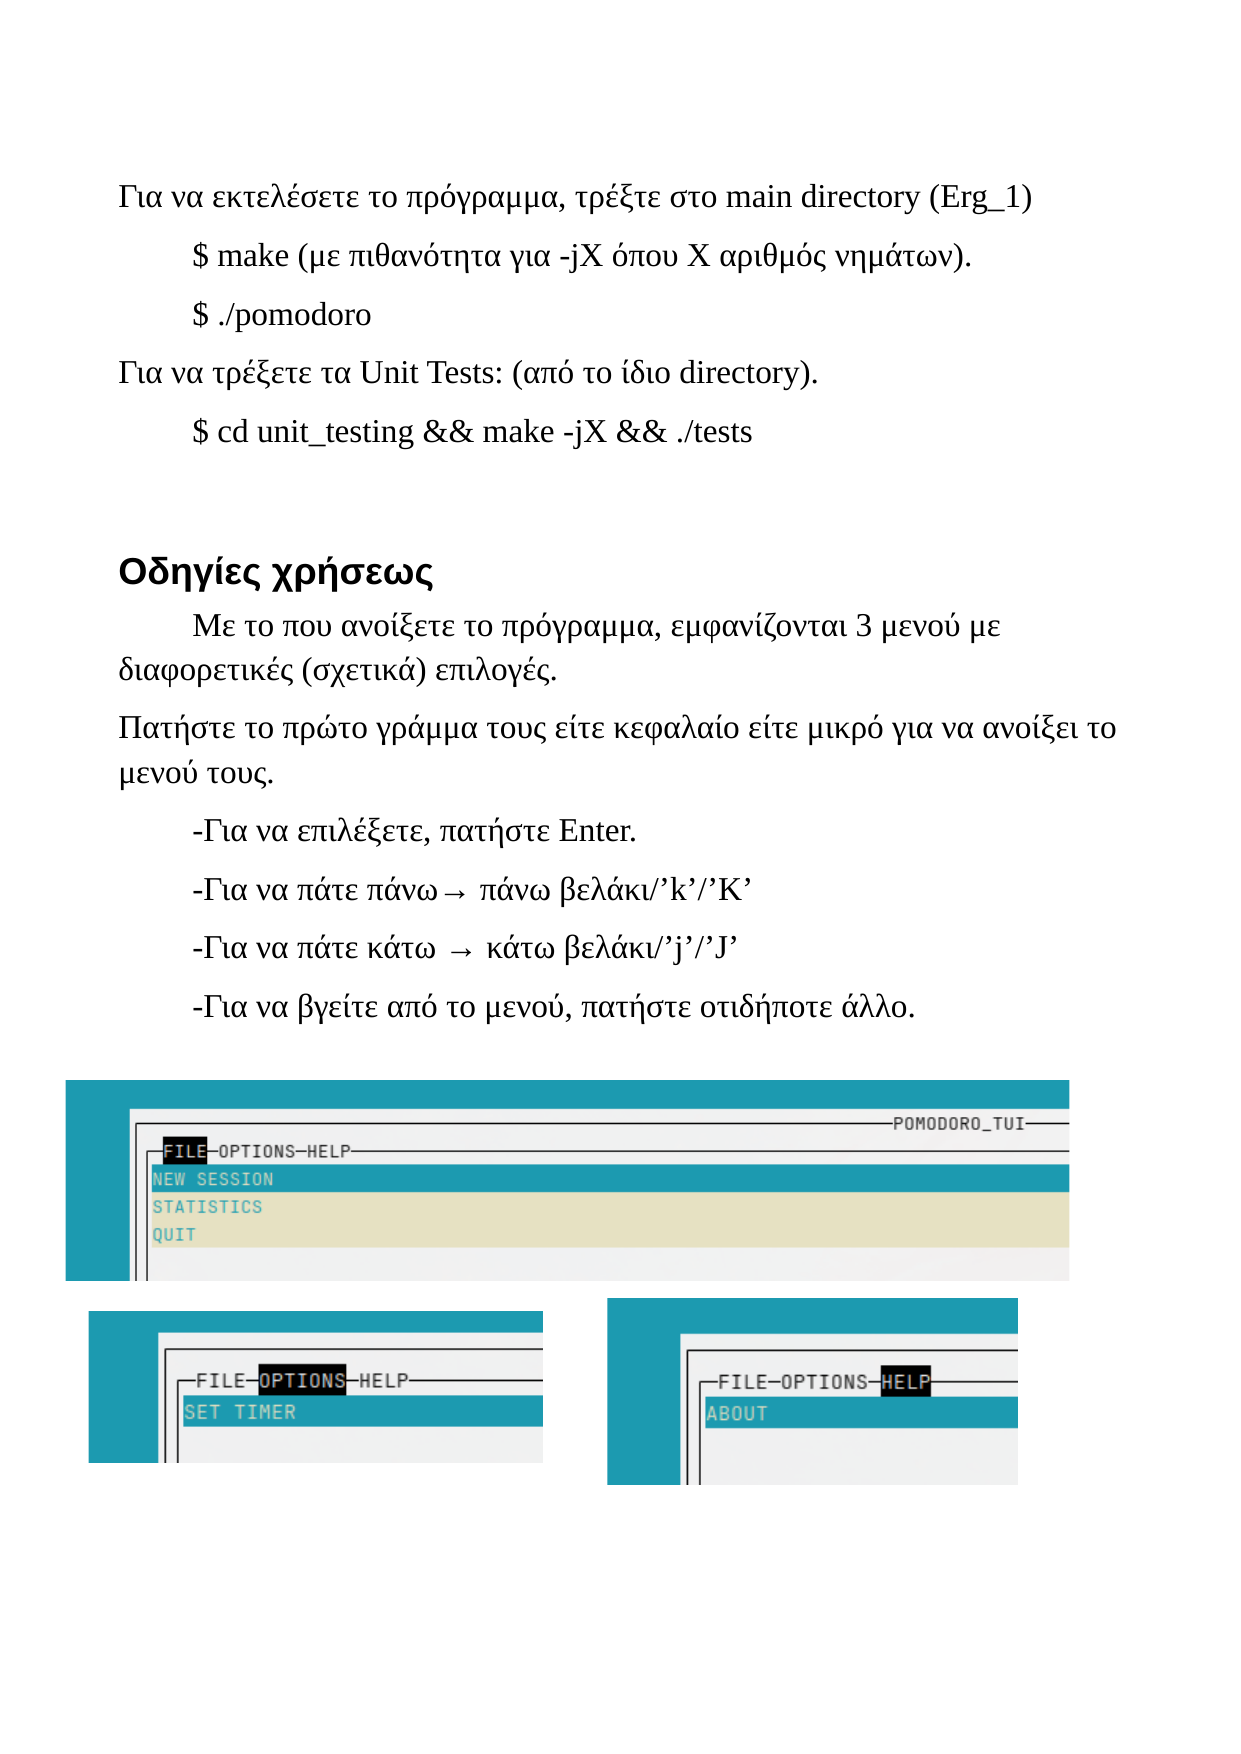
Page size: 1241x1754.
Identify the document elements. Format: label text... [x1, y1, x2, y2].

text -Για να επιλέξετε, πατήστε Enter. [118, 811, 1122, 849]
text $ cd unit_testing && make -jX && ./tests [118, 411, 1122, 450]
text $ make (με πιθανότητα για -jX όπου Χ αριθμός νημάτων). [118, 235, 1122, 274]
text -Για να πάτε πάνω→ πάνω βελάκι/’k’/’K’ [118, 869, 1122, 907]
text Για να τρέξετε τα Unit Tests: (από το ίδιο directory). [118, 353, 1122, 391]
text Για να εκτελέσετε το πρόγραμμα, τρέξτε στο main directory (Erg_1) [118, 177, 1122, 215]
text -Για να πάτε κάτω → κάτω βελάκι/’j’/’J’ [118, 928, 1122, 966]
text Πατήστε το πρώτο γράμμα τους είτε κεφαλαίο είτε μικρό για να ανοίξει το μενού τους. [118, 708, 1122, 790]
text Με το που ανοίξετε το πρόγραμμα, εμφανίζονται 3 μενού με διαφορετικές (σχετικά) επιλογές. [118, 605, 1122, 687]
text -Για να βγείτε από το μενού, πατήστε οτιδήποτε άλλο. [118, 986, 1122, 1025]
picture [88, 1311, 543, 1463]
text $ ./pomodoro [118, 294, 1122, 332]
picture [607, 1298, 1018, 1485]
subtitle Οδηγίες χρήσεως [118, 549, 1122, 593]
picture [65, 1080, 1070, 1281]
